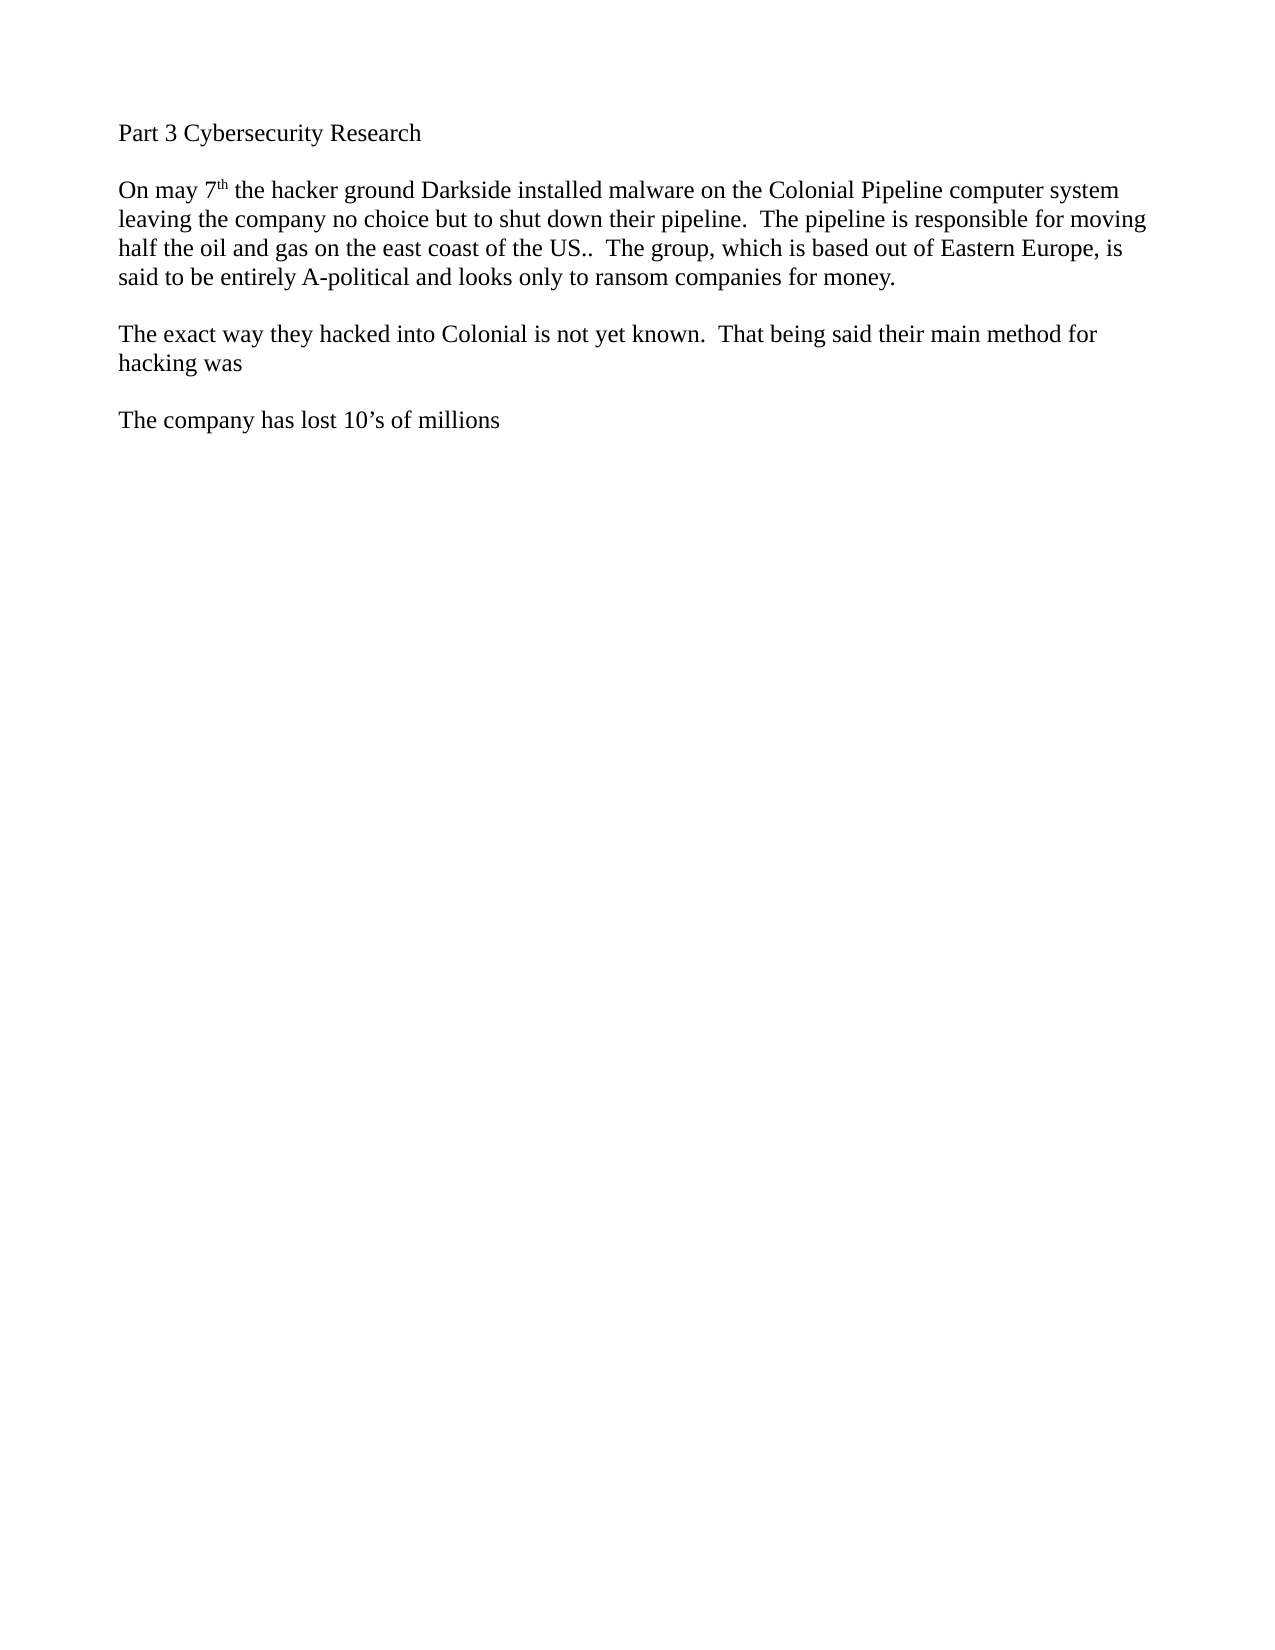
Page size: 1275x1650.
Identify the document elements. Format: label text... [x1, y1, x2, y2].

text On may 7th the hacker ground Darkside installed malware on the Colonial Pipeline computer system leaving the company no choice but to shut down their pipeline. The pipeline is responsible for moving half the oil and gas on the east coast of the US.. The group, which is based out of Eastern Europe, is said to be entirely A-political and looks only to ransom companies for money. [118, 176, 1157, 291]
text Part 3 Cybersecurity Research [118, 118, 1157, 147]
text The company has lost 10’s of millions [118, 406, 1157, 434]
text The exact way they hacked into Colonial is not yet known. That being said their main method for hacking was [118, 319, 1157, 377]
